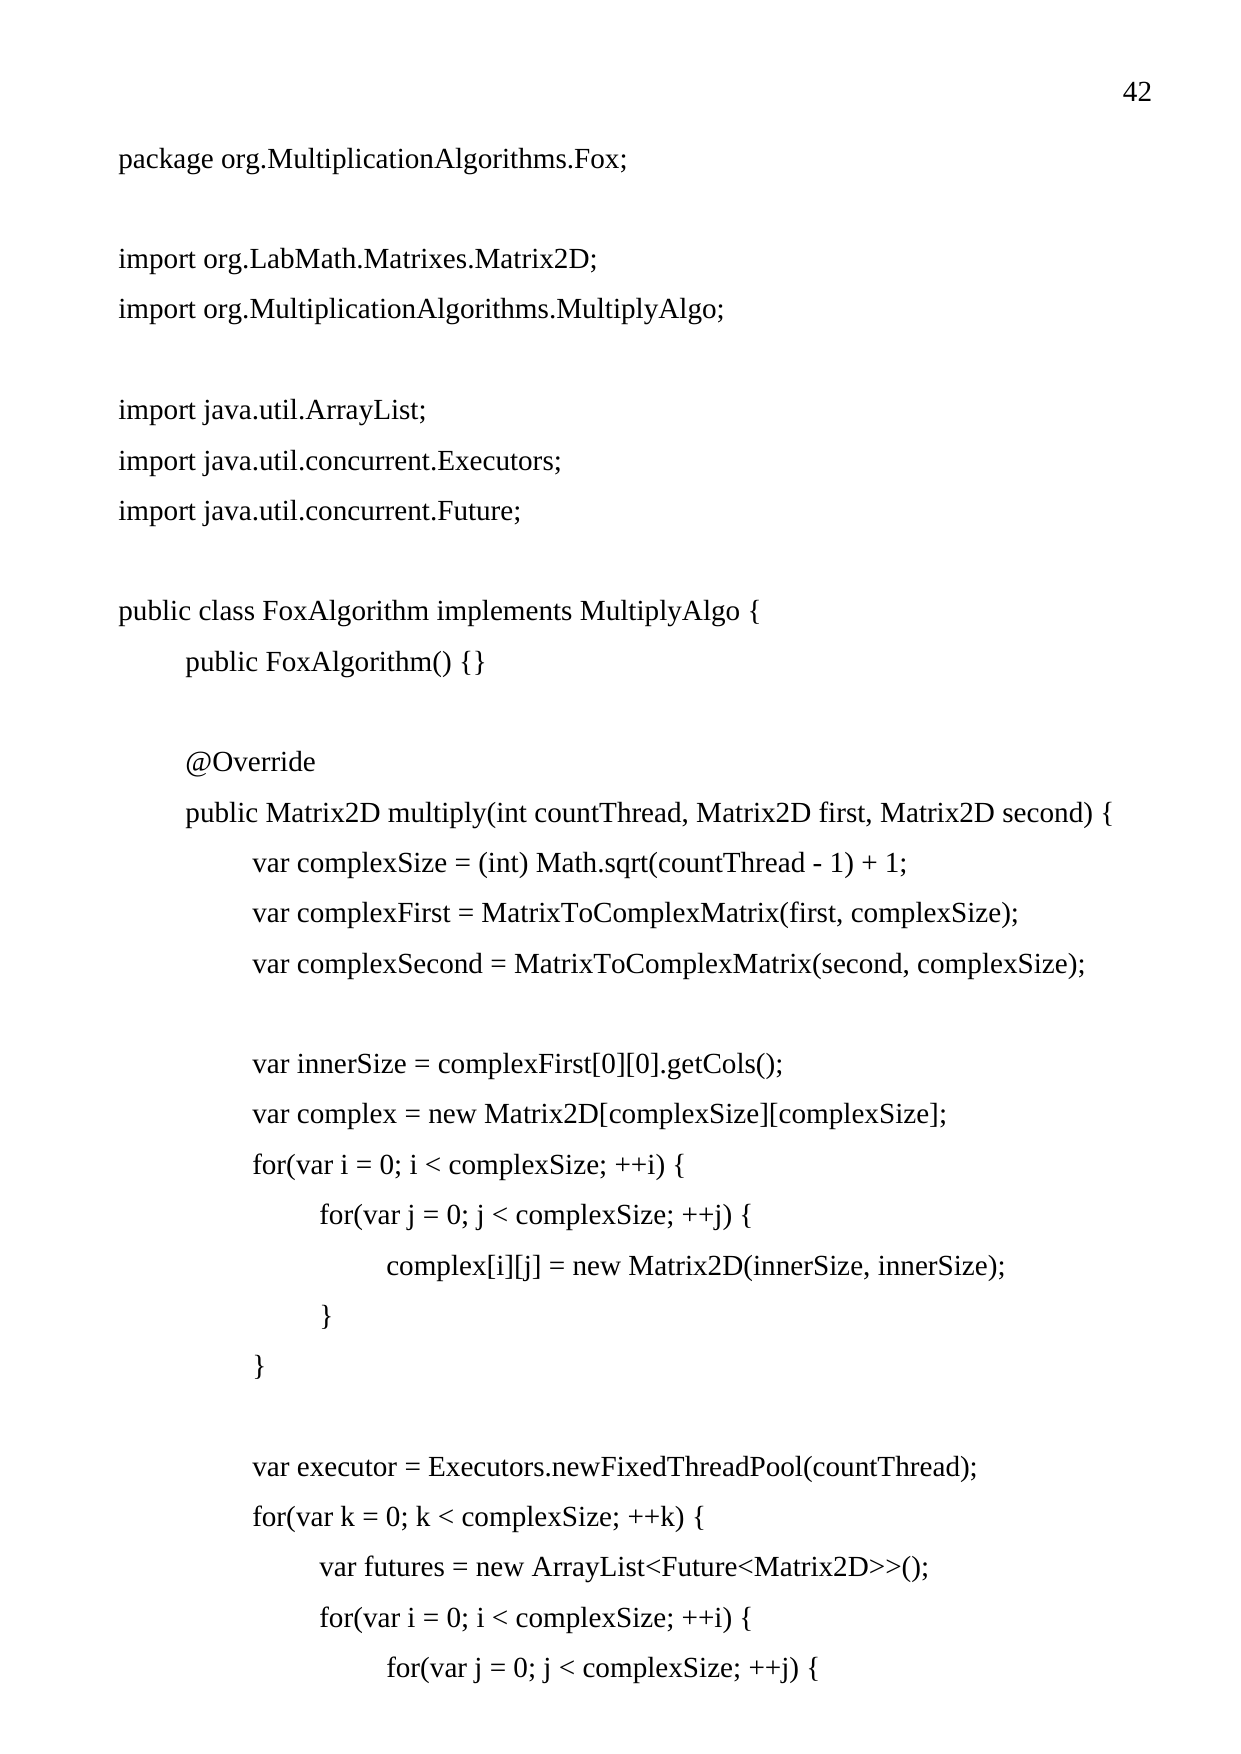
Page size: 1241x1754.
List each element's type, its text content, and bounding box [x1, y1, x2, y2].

text for(var i = 0; i < complexSize; ++i) { [118, 1147, 1122, 1181]
text for(var j = 0; j < complexSize; ++j) { [118, 1650, 1122, 1684]
text for(var i = 0; i < complexSize; ++i) { [118, 1600, 1122, 1633]
text import java.util.concurrent.Executors; [118, 443, 1122, 476]
text var executor = Executors.newFixedThreadPool(countThread); [118, 1449, 1122, 1482]
text public Matrix2D multiply(int countThread, Matrix2D first, Matrix2D second) { [118, 795, 1122, 828]
text import org.LabMath.Matrixes.Matrix2D; [118, 241, 1122, 275]
text } [118, 1298, 1122, 1331]
text var innerSize = complexFirst[0][0].getCols(); [118, 1046, 1122, 1080]
text complex[i][j] = new Matrix2D(innerSize, innerSize); [118, 1248, 1122, 1281]
text var futures = new ArrayList<Future<Matrix2D>>(); [118, 1549, 1122, 1583]
text @Override [118, 744, 1122, 778]
text var complexSecond = MatrixToComplexMatrix(second, complexSize); [118, 946, 1122, 979]
text var complexFirst = MatrixToComplexMatrix(first, complexSize); [118, 895, 1122, 929]
text import java.util.concurrent.Future; [118, 493, 1122, 526]
text import org.MultiplicationAlgorithms.MultiplyAlgo; [118, 292, 1122, 325]
text import java.util.ArrayList; [118, 392, 1122, 426]
text } [118, 1348, 1122, 1382]
text for(var j = 0; j < complexSize; ++j) { [118, 1197, 1122, 1231]
text var complexSize = (int) Math.sqrt(countThread - 1) + 1; [118, 845, 1122, 879]
text package org.MultiplicationAlgorithms.Fox; [118, 141, 1122, 174]
text public FoxAlgorithm() {} [118, 644, 1122, 677]
text public class FoxAlgorithm implements MultiplyAlgo { [118, 593, 1122, 627]
text for(var k = 0; k < complexSize; ++k) { [118, 1499, 1122, 1533]
text var complex = new Matrix2D[complexSize][complexSize]; [118, 1097, 1122, 1130]
